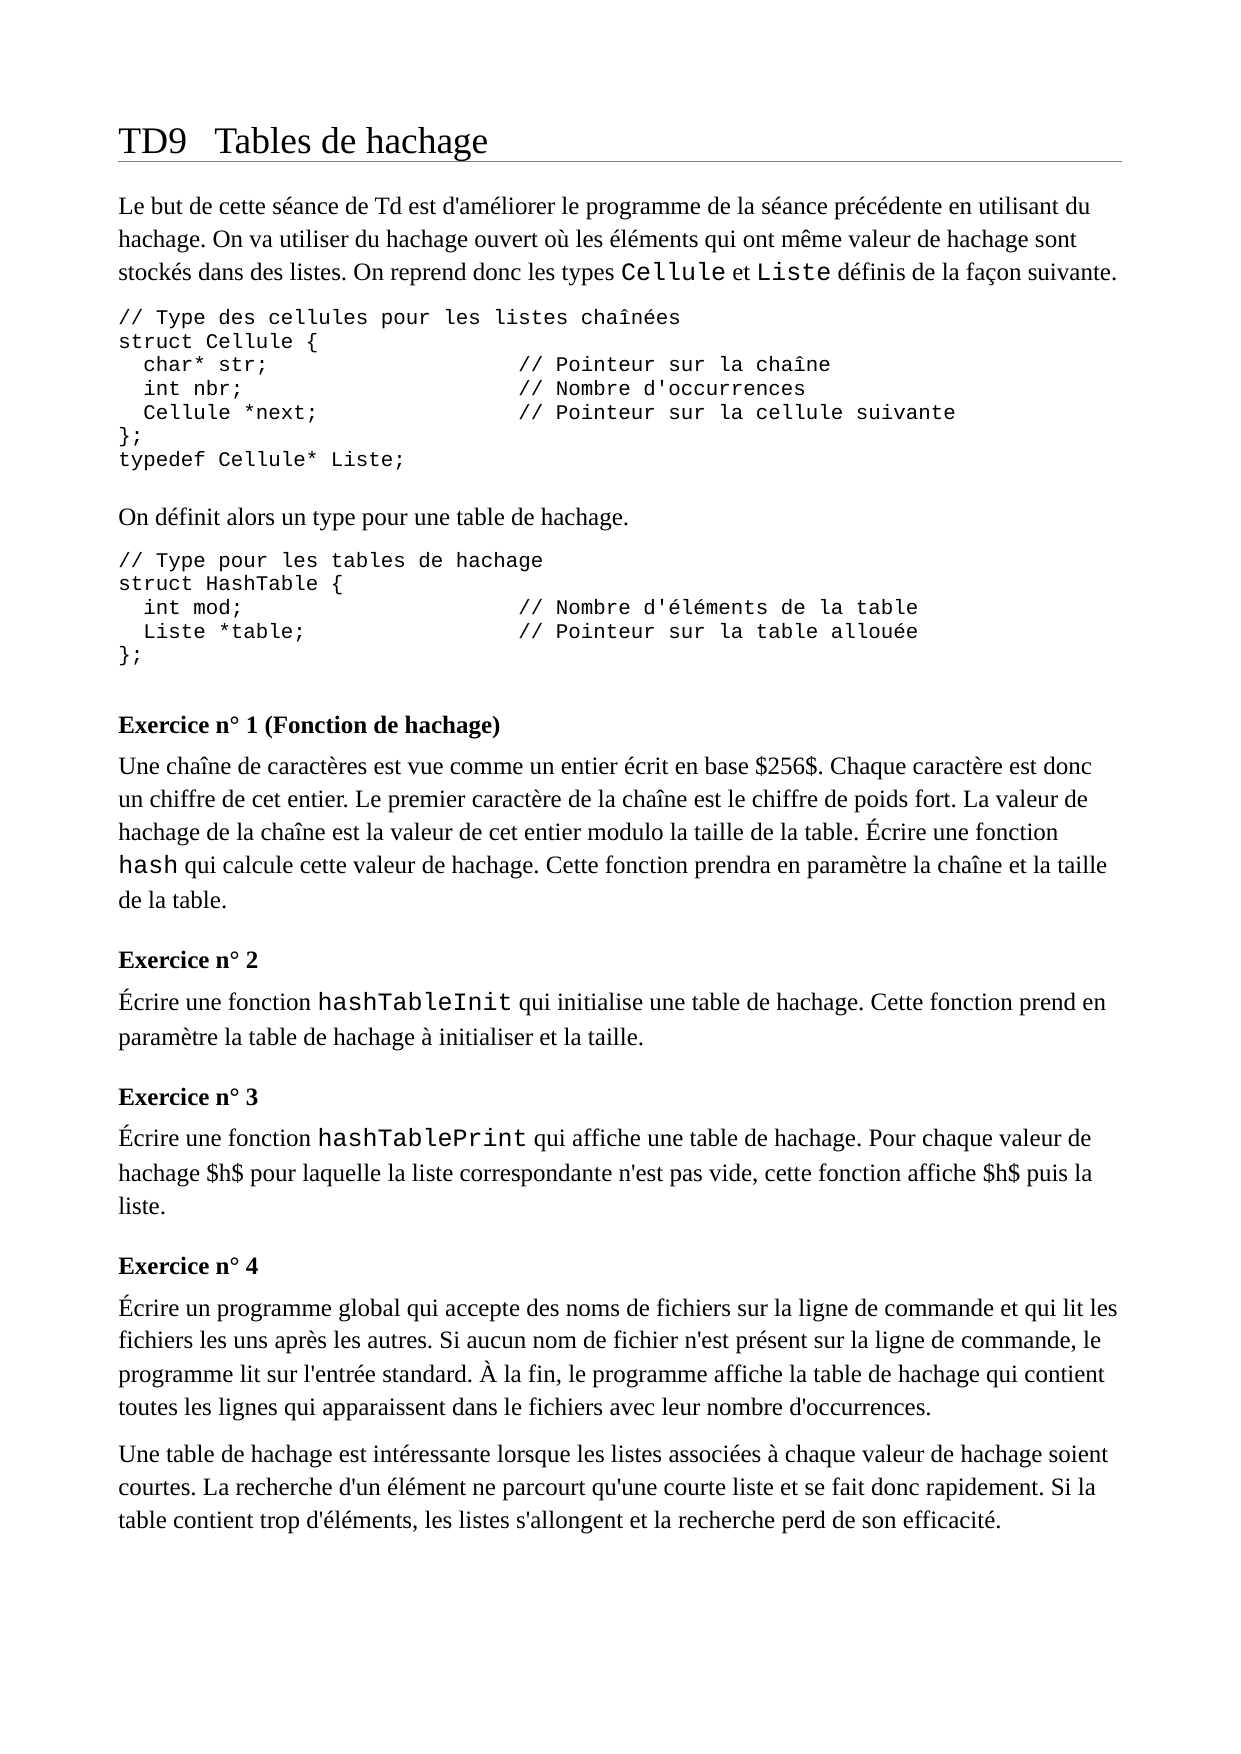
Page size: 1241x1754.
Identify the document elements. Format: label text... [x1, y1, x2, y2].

text // Type pour les tables de hachage [118, 550, 1122, 573]
text Écrire une fonction hashTablePrint qui affiche une table de hachage. Pour chaque valeur de hachage $h$ pour laquelle la liste correspondante n'est pas vide, cette fonction affiche $h$ puis la liste. [118, 1123, 1122, 1220]
subtitle Exercice n° 4 [118, 1251, 1122, 1280]
subtitle Exercice n° 2 [118, 945, 1122, 974]
text char* str; // Pointeur sur la chaîne [118, 354, 1122, 378]
text }; [118, 644, 1122, 668]
text Le but de cette séance de Td est d'améliorer le programme de la séance précédente en utilisant du hachage. On va utiliser du hachage ouvert où les éléments qui ont même valeur de hachage sont stockés dans des listes. On reprend donc les types Cellule et Liste définis de la façon suivante. [118, 191, 1122, 288]
text Une table de hachage est intéressante lorsque les listes associées à chaque valeur de hachage soient courtes. La recherche d'un élément ne parcourt qu'une courte liste et se fait donc rapidement. Si la table contient trop d'éléments, les listes s'allongent et la recherche perd de son efficacité. [118, 1439, 1122, 1534]
text Écrire un programme global qui accepte des noms de fichiers sur la ligne de commande et qui lit les fichiers les uns après les autres. Si aucun nom de fichier n'est présent sur la ligne de commande, le programme lit sur l'entrée standard. À la fin, le programme affiche la table de hachage qui contient toutes les lignes qui apparaissent dans le fichiers avec leur nombre d'occurrences. [118, 1293, 1122, 1420]
text On définit alors un type pour une table de hachage. [118, 502, 1122, 531]
text struct HashTable { [118, 573, 1122, 597]
text Une chaîne de caractères est vue comme un entier écrit en base $256$. Chaque caractère est donc un chiffre de cet entier. Le premier caractère de la chaîne est le chiffre de poids fort. La valeur de hachage de la chaîne est la valeur de cet entier modulo la taille de la table. Écrire une fonction hash qui calcule cette valeur de hachage. Cette fonction prendra en paramètre la chaîne et la taille de la table. [118, 751, 1122, 914]
subtitle Exercice n° 1 (Fonction de hachage) [118, 710, 1122, 739]
subtitle Exercice n° 3 [118, 1082, 1122, 1111]
text Cellule *next; // Pointeur sur la cellule suivante [118, 402, 1122, 425]
text int mod; // Nombre d'éléments de la table [118, 597, 1122, 621]
text // Type des cellules pour les listes chaînées [118, 307, 1122, 331]
text typedef Cellule* Liste; [118, 449, 1122, 473]
text int nbr; // Nombre d'occurrences [118, 378, 1122, 402]
text }; [118, 425, 1122, 449]
text Écrire une fonction hashTableInit qui initialise une table de hachage. Cette fonction prend en paramètre la table de hachage à initialiser et la taille. [118, 987, 1122, 1051]
text TD9 Tables de hachage [118, 118, 1122, 161]
text Liste *table; // Pointeur sur la table allouée [118, 621, 1122, 644]
text struct Cellule { [118, 331, 1122, 354]
